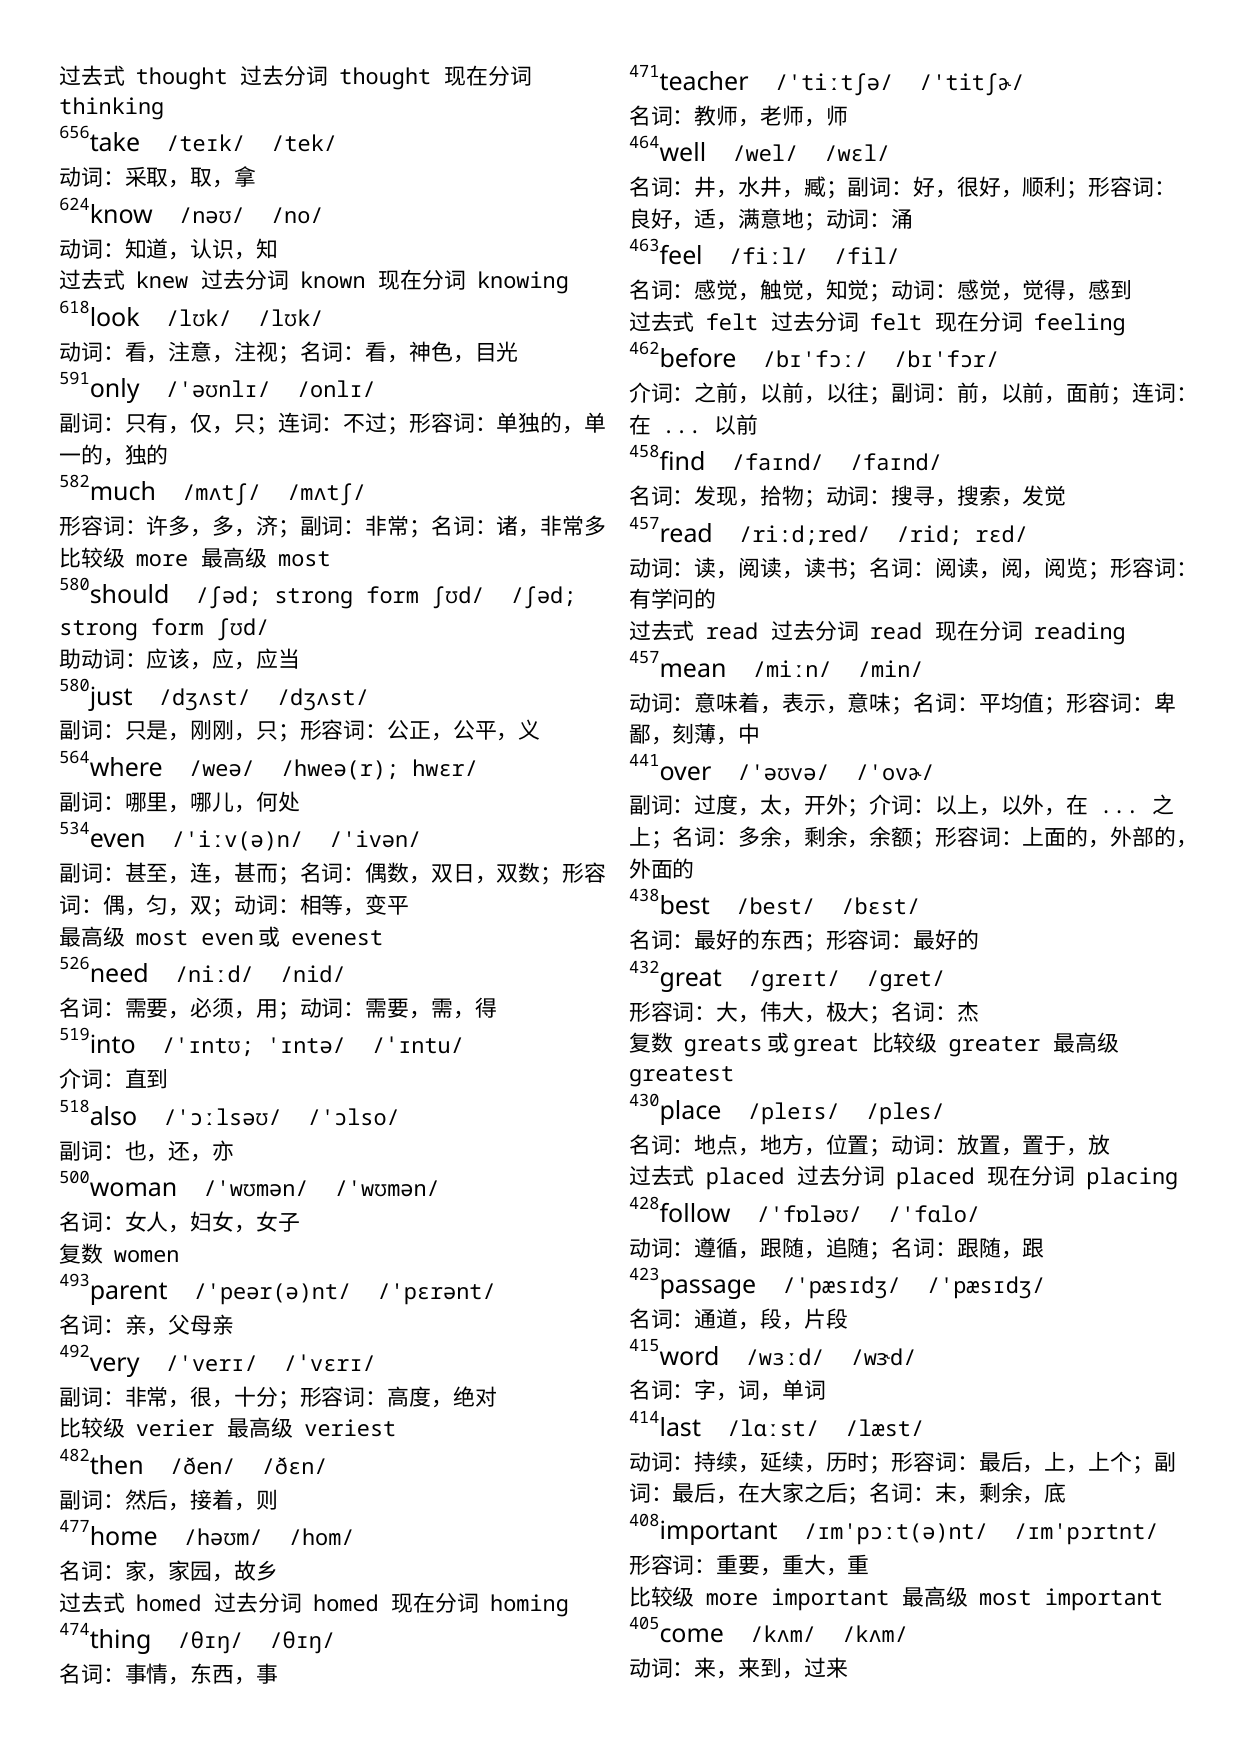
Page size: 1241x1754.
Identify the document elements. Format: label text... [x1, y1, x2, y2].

text 名词：最好的东西；形容词：最好的 [629, 923, 1181, 955]
text 438best /best/ /bɛst/ [629, 884, 1181, 923]
text 动词：遵循，跟随，追随；名词：跟随，跟 [629, 1231, 1181, 1262]
text 动词：采取，取，拿 [59, 160, 611, 192]
text 408important /ɪm'pɔːt(ə)nt/ /ɪm'pɔrtnt/ [629, 1508, 1181, 1548]
text 414last /lɑːst/ /læst/ [629, 1405, 1181, 1445]
text 复数 greats或great 比较级 greater 最高级 greatest [629, 1026, 1181, 1088]
text 动词：来，来到，过来 [629, 1651, 1181, 1683]
text 过去式 knew 过去分词 known 现在分词 knowing [59, 263, 611, 295]
text 比较级 more important 最高级 most important [629, 1579, 1181, 1611]
text 过去式 felt 过去分词 felt 现在分词 feeling [629, 305, 1181, 337]
text 动词：看，注意，注视；名词：看，神色，目光 [59, 335, 611, 366]
text 名词：女人，妇女，女子 [59, 1205, 611, 1237]
text 名词：井，水井，臧；副词：好，很好，顺利；形容词：良好，适，满意地；动词：涌 [629, 170, 1181, 233]
text 形容词：重要，重大，重 [629, 1548, 1181, 1579]
text 副词：只是，刚刚，只；形容词：公正，公平，义 [59, 713, 611, 745]
text 过去式 thought 过去分词 thought 现在分词 thinking [59, 59, 611, 121]
text 458find /faɪnd/ /faɪnd/ [629, 440, 1181, 479]
text 动词：知道，认识，知 [59, 232, 611, 263]
text 564where /weə/ /hweə(r); hwɛr/ [59, 745, 611, 785]
text 580should /ʃəd; strong form ʃʊd/ /ʃəd; strong form ʃʊd/ [59, 573, 611, 642]
text 副词：哪里，哪儿，何处 [59, 785, 611, 816]
text 624know /nəʊ/ /no/ [59, 192, 611, 232]
text 介词：直到 [59, 1062, 611, 1094]
text 比较级 verier 最高级 veriest [59, 1411, 611, 1443]
text 618look /lʊk/ /lʊk/ [59, 295, 611, 335]
text 副词：非常，很，十分；形容词：高度，绝对 [59, 1379, 611, 1411]
text 名词：地点，地方，位置；动词：放置，置于，放 [629, 1128, 1181, 1159]
text 441over /'əʊvə/ /'ovɚ/ [629, 749, 1181, 788]
text 助动词：应该，应，应当 [59, 642, 611, 674]
text 名词：亲，父母亲 [59, 1308, 611, 1340]
text 最高级 most even或 evenest [59, 919, 611, 951]
text 副词：然后，接着，则 [59, 1483, 611, 1514]
text 405come /kʌm/ /kʌm/ [629, 1611, 1181, 1651]
text 名词：通道，段，片段 [629, 1302, 1181, 1334]
text 656take /teɪk/ /tek/ [59, 121, 611, 160]
text 名词：感觉，触觉，知觉；动词：感觉，觉得，感到 [629, 273, 1181, 305]
text 464well /wel/ /wɛl/ [629, 130, 1181, 170]
text 动词：意味着，表示，意味；名词：平均值；形容词：卑鄙，刻薄，中 [629, 686, 1181, 749]
text 名词：需要，必须，用；动词：需要，需，得 [59, 991, 611, 1023]
text 名词：发现，拾物；动词：搜寻，搜索，发觉 [629, 479, 1181, 511]
text 519into /'ɪntʊ; 'ɪntə/ /ˈɪntu/ [59, 1023, 611, 1062]
text 430place /pleɪs/ /ples/ [629, 1088, 1181, 1128]
text 462before /bɪ'fɔː/ /bɪ'fɔr/ [629, 337, 1181, 376]
text 副词：只有，仅，只；连词：不过；形容词：单独的，单一的，独的 [59, 406, 611, 469]
text 名词：事情，东西，事 [59, 1657, 611, 1689]
text 526need /niːd/ /nid/ [59, 951, 611, 991]
text 复数 women [59, 1237, 611, 1268]
text 482then /ðen/ /ðɛn/ [59, 1443, 611, 1483]
text 591only /'əʊnlɪ/ /onlɪ/ [59, 366, 611, 406]
text 动词：持续，延续，历时；形容词：最后，上，上个；副词：最后，在大家之后；名词：末，剩余，底 [629, 1445, 1181, 1508]
text 比较级 more 最高级 most [59, 541, 611, 573]
text 518also /'ɔːlsəʊ/ /'ɔlso/ [59, 1094, 611, 1134]
text 副词：甚至，连，甚而；名词：偶数，双日，双数；形容词：偶，匀，双；动词：相等，变平 [59, 856, 611, 919]
text 474thing /θɪŋ/ /θɪŋ/ [59, 1617, 611, 1657]
text 副词：过度，太，开外；介词：以上，以外，在 ... 之上；名词：多余，剩余，余额；形容词：上面的，外部的，外面的 [629, 788, 1181, 884]
text 534even /'iːv(ə)n/ /'ivən/ [59, 816, 611, 856]
text 493parent /'peər(ə)nt/ /'pɛrənt/ [59, 1268, 611, 1308]
text 过去式 read 过去分词 read 现在分词 reading [629, 614, 1181, 646]
text 副词：也，还，亦 [59, 1134, 611, 1165]
text 形容词：许多，多，济；副词：非常；名词：诸，非常多 [59, 509, 611, 541]
text 500woman /'wʊmən/ /'wʊmən/ [59, 1165, 611, 1205]
text 名词：家，家园，故乡 [59, 1554, 611, 1586]
text 432great /greɪt/ /ɡret/ [629, 955, 1181, 995]
text 过去式 placed 过去分词 placed 现在分词 placing [629, 1159, 1181, 1191]
text 423passage /'pæsɪdʒ/ /'pæsɪdʒ/ [629, 1262, 1181, 1302]
text 582much /mʌtʃ/ /mʌtʃ/ [59, 469, 611, 509]
text 过去式 homed 过去分词 homed 现在分词 homing [59, 1586, 611, 1617]
text 463feel /fiːl/ /fil/ [629, 233, 1181, 273]
text 名词：教师，老师，师 [629, 99, 1181, 130]
text 名词：字，词，单词 [629, 1373, 1181, 1405]
text 580just /dʒʌst/ /dʒʌst/ [59, 674, 611, 713]
text 492very /'verɪ/ /ˈvɛrɪ/ [59, 1340, 611, 1379]
text 457mean /miːn/ /min/ [629, 646, 1181, 686]
text 动词：读，阅读，读书；名词：阅读，阅，阅览；形容词：有学问的 [629, 551, 1181, 614]
text 477home /həʊm/ /hom/ [59, 1514, 611, 1554]
text 457read /ri:d;red/ /rid; rɛd/ [629, 511, 1181, 551]
text 形容词：大，伟大，极大；名词：杰 [629, 995, 1181, 1026]
text 471teacher /'tiːtʃə/ /'titʃɚ/ [629, 59, 1181, 99]
text 428follow /'fɒləʊ/ /'fɑlo/ [629, 1191, 1181, 1231]
text 415word /wɜːd/ /wɝd/ [629, 1334, 1181, 1373]
text 介词：之前，以前，以往；副词：前，以前，面前；连词：在 ... 以前 [629, 376, 1181, 440]
